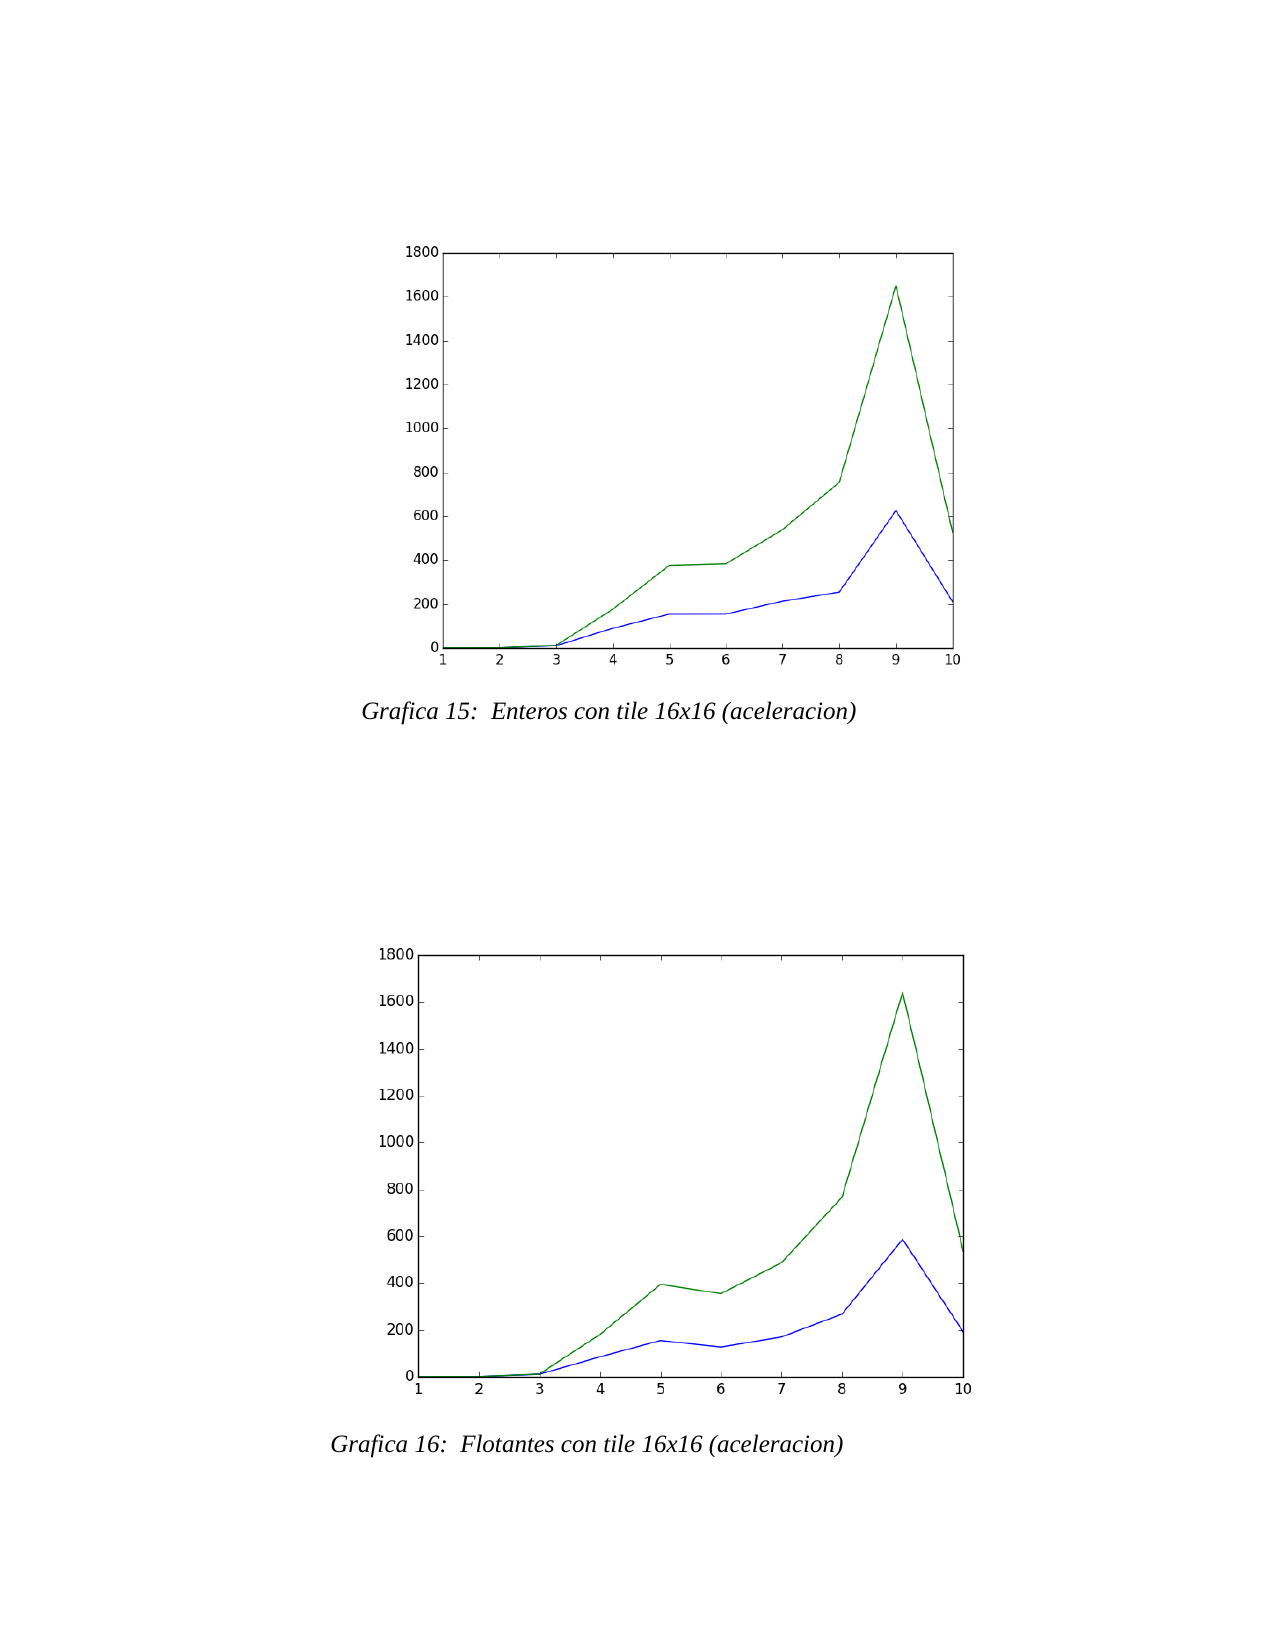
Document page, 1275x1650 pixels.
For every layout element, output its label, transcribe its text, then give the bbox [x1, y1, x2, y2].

text Grafica 15: Enteros con tile 16x16 (aceleracion) [361, 697, 1017, 725]
picture [361, 204, 1018, 697]
picture [330, 902, 1033, 1429]
text Grafica 16: Flotantes con tile 16x16 (aceleracion) [330, 1429, 1032, 1458]
